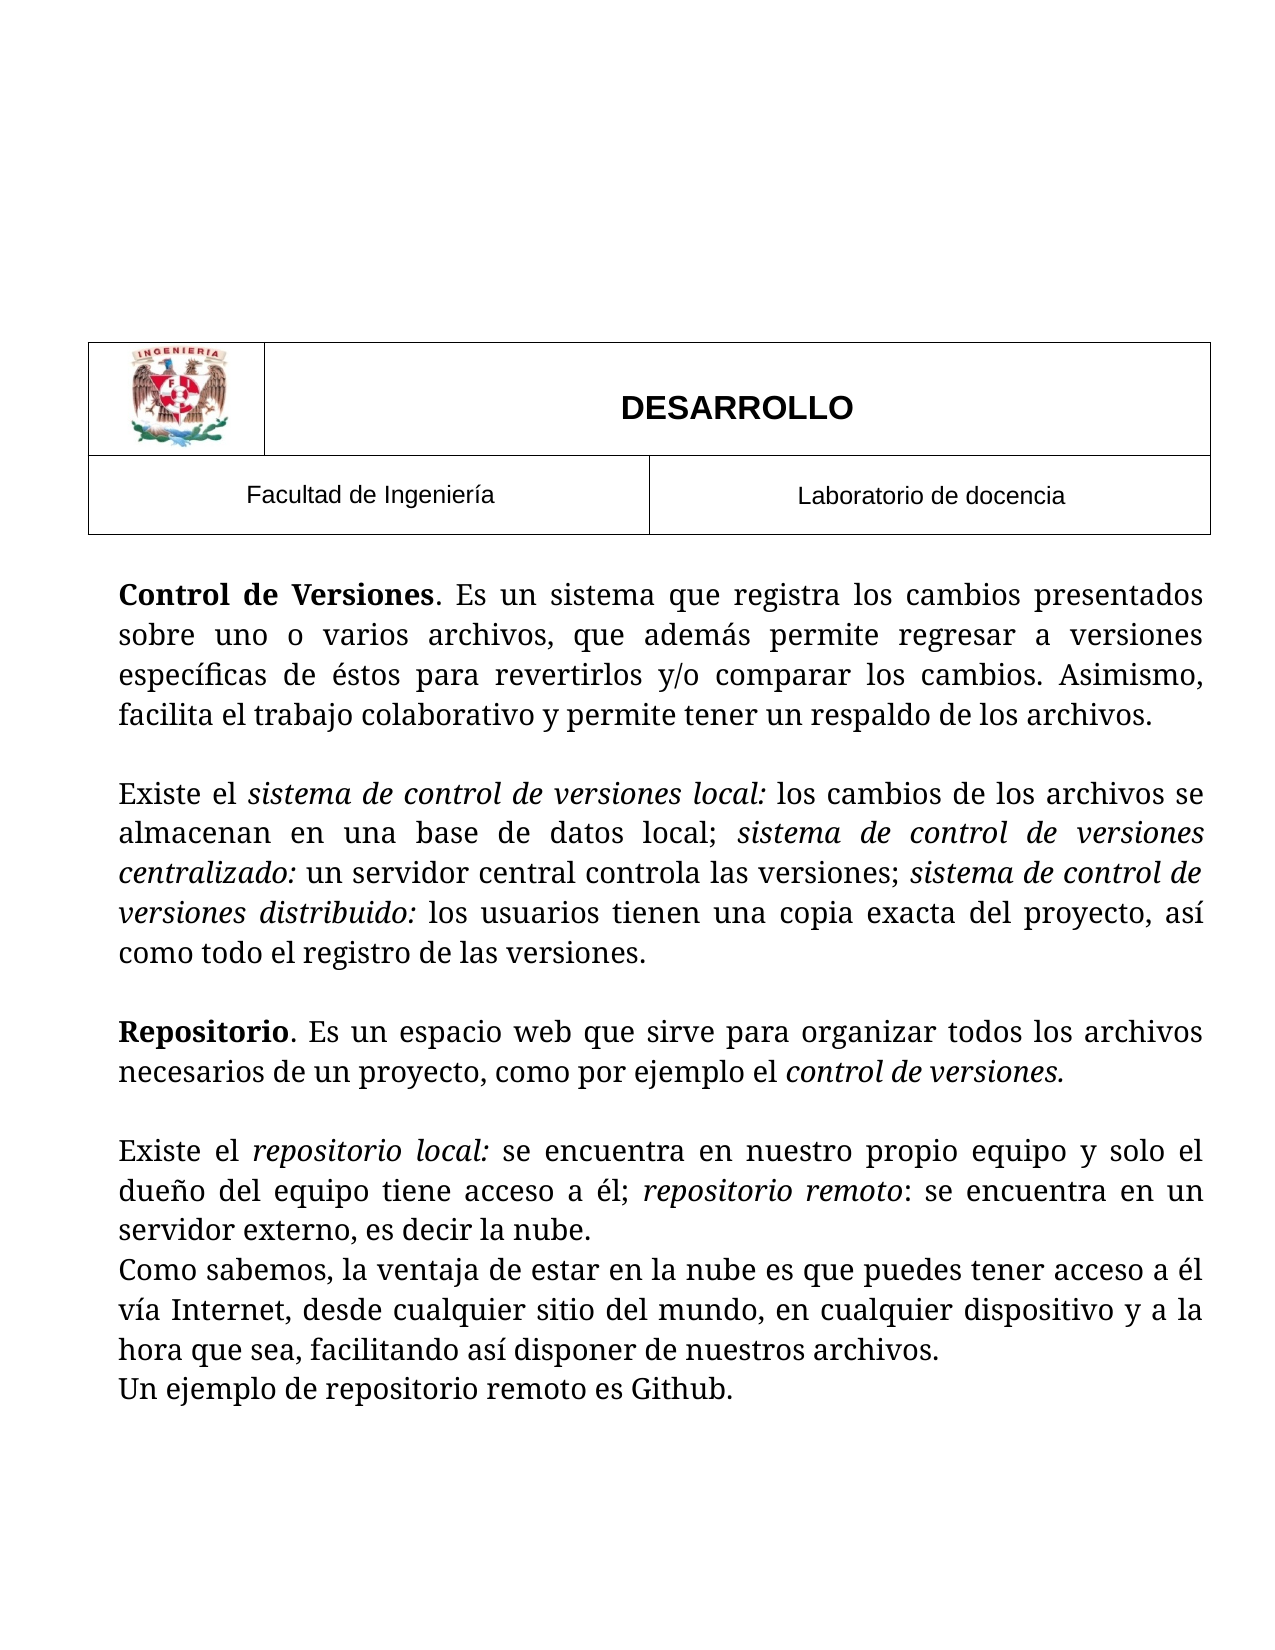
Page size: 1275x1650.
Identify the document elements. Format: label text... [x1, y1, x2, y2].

table_header DESARROLLO [1140, 343, 1210, 455]
text Como sabemos, la ventaja de estar en la nube es que puedes tener acceso a él vía Internet, desde cualquier sitio del mundo, en cualquier dispositivo y a la hora que sea, facilitando así disponer de nuestros archivos. [421, 1249, 511, 1312]
table_header [259, 343, 264, 362]
text Existe el repositorio local: se encuentra en nuestro propio equipo y solo el dueño del equipo tiene acceso a él; repositorio remoto: se encuentra en un servidor externo, es decir la nube. [237, 1133, 319, 1249]
text Como sabemos, la ventaja de estar en la nube es que puedes tener acceso a él vía Internet, desde cualquier sitio del mundo, en cualquier dispositivo y a la hora que sea, facilitando así disponer de nuestros archivos. [948, 1304, 1098, 1368]
table_header [242, 444, 264, 455]
text Un ejemplo de repositorio remoto es Github. [118, 1368, 254, 1408]
text Existe el sistema de control de versiones local: los cambios de los archivos se almacenan en una base de datos local; sistema de control de versiones centralizado: un servidor central controla las versiones; sistema de control de versiones distribuido: los usuarios tienen una copia exacta del proyecto, así como todo el registro de las versiones. [533, 910, 648, 972]
text Como sabemos, la ventaja de estar en la nube es que puedes tener acceso a él vía Internet, desde cualquier sitio del mundo, en cualquier dispositivo y a la hora que sea, facilitando así disponer de nuestros archivos. [627, 1249, 781, 1351]
table_cell Laboratorio de docencia [828, 456, 973, 534]
text Control de Versiones. Es un sistema que registra los cambios presentados sobre uno o varios archivos, que además permite regresar a versiones específicas de éstos para revertirlos y/o comparar los cambios. Asimismo, facilita el trabajo colaborativo y permite tener un respaldo de los archivos. [569, 575, 753, 688]
text Repositorio. Es un espacio web que sirve para organizar todos los archivos necesarios de un proyecto, como por ejemplo el control de versiones. [190, 1011, 622, 1091]
table_header [231, 343, 264, 448]
text Existe el repositorio local: se encuentra en nuestro propio equipo y solo el dueño del equipo tiene acceso a él; repositorio remoto: se encuentra en un servidor externo, es decir la nube. [1033, 1130, 1136, 1197]
text Existe el repositorio local: se encuentra en nuestro propio equipo y solo el dueño del equipo tiene acceso a él; repositorio remoto: se encuentra en un servidor externo, es decir la nube. [807, 1163, 901, 1249]
text Un ejemplo de repositorio remoto es Github. [443, 1368, 563, 1408]
text Un ejemplo de repositorio remoto es Github. [939, 1368, 1205, 1408]
table_header DESARROLLO [767, 400, 781, 416]
table_cell Laboratorio de docencia [768, 456, 807, 529]
text Existe el sistema de control de versiones local: los cambios de los archivos se almacenan en una base de datos local; sistema de control de versiones centralizado: un servidor central controla las versiones; sistema de control de versiones distribuido: los usuarios tienen una copia exacta del proyecto, así como todo el registro de las versiones. [717, 799, 858, 919]
text Como sabemos, la ventaja de estar en la nube es que puedes tener acceso a él vía Internet, desde cualquier sitio del mundo, en cualquier dispositivo y a la hora que sea, facilitando así disponer de nuestros archivos. [118, 1249, 282, 1368]
text Existe el repositorio local: se encuentra en nuestro propio equipo y solo el dueño del equipo tiene acceso a él; repositorio remoto: se encuentra en un servidor externo, es decir la nube. [1029, 1130, 1205, 1249]
text Existe el repositorio local: se encuentra en nuestro propio equipo y solo el dueño del equipo tiene acceso a él; repositorio remoto: se encuentra en un servidor externo, es decir la nube. [571, 1188, 640, 1249]
text Existe el repositorio local: se encuentra en nuestro propio equipo y solo el dueño del equipo tiene acceso a él; repositorio remoto: se encuentra en un servidor externo, es decir la nube. [507, 1171, 580, 1235]
text Como sabemos, la ventaja de estar en la nube es que puedes tener acceso a él vía Internet, desde cualquier sitio del mundo, en cualquier dispositivo y a la hora que sea, facilitando así disponer de nuestros archivos. [832, 1312, 952, 1368]
text Existe el repositorio local: se encuentra en nuestro propio equipo y solo el dueño del equipo tiene acceso a él; repositorio remoto: se encuentra en un servidor externo, es decir la nube. [336, 1193, 443, 1249]
table_cell Facultad de Ingeniería [89, 456, 276, 534]
text Repositorio. Es un espacio web que sirve para organizar todos los archivos necesarios de un proyecto, como por ejemplo el control de versiones. [674, 1011, 725, 1068]
table_header [89, 343, 190, 455]
text Existe el repositorio local: se encuentra en nuestro propio equipo y solo el dueño del equipo tiene acceso a él; repositorio remoto: se encuentra en un servidor externo, es decir la nube. [388, 1137, 486, 1249]
table_header DESARROLLO [815, 426, 845, 455]
table_cell Facultad de Ingeniería [584, 456, 649, 534]
text Como sabemos, la ventaja de estar en la nube es que puedes tener acceso a él vía Internet, desde cualquier sitio del mundo, en cualquier dispositivo y a la hora que sea, facilitando así disponer de nuestros archivos. [280, 1249, 426, 1368]
table_header DESARROLLO [772, 343, 1183, 455]
text Existe el sistema de control de versiones local: los cambios de los archivos se almacenan en una base de datos local; sistema de control de versiones centralizado: un servidor central controla las versiones; sistema de control de versiones distribuido: los usuarios tienen una copia exacta del proyecto, así como todo el registro de las versiones. [1140, 773, 1205, 972]
text Existe el repositorio local: se encuentra en nuestro propio equipo y solo el dueño del equipo tiene acceso a él; repositorio remoto: se encuentra en un servidor externo, es decir la nube. [926, 1171, 1033, 1249]
table_header DESARROLLO [265, 349, 1046, 455]
text Existe el sistema de control de versiones local: los cambios de los archivos se almacenan en una base de datos local; sistema de control de versiones centralizado: un servidor central controla las versiones; sistema de control de versiones distribuido: los usuarios tienen una copia exacta del proyecto, así como todo el registro de las versiones. [785, 773, 1127, 972]
text Control de Versiones. Es un sistema que registra los cambios presentados sobre uno o varios archivos, que además permite regresar a versiones específicas de éstos para revertirlos y/o comparar los cambios. Asimismo, facilita el trabajo colaborativo y permite tener un respaldo de los archivos. [118, 575, 384, 733]
table_cell Laboratorio de docencia [1106, 456, 1210, 534]
text Un ejemplo de repositorio remoto es Github. [259, 1377, 447, 1408]
table_header DESARROLLO [1063, 343, 1098, 384]
text Como sabemos, la ventaja de estar en la nube es que puedes tener acceso a él vía Internet, desde cualquier sitio del mundo, en cualquier dispositivo y a la hora que sea, facilitando así disponer de nuestros archivos. [948, 1249, 1205, 1368]
text Un ejemplo de repositorio remoto es Github. [781, 1368, 952, 1408]
text Existe el sistema de control de versiones local: los cambios de los archivos se almacenan en una base de datos local; sistema de control de versiones centralizado: un servidor central controla las versiones; sistema de control de versiones distribuido: los usuarios tienen una copia exacta del proyecto, así como todo el registro de las versiones. [751, 869, 856, 972]
table_cell Laboratorio de docencia [650, 456, 755, 534]
text Existe el sistema de control de versiones local: los cambios de los archivos se almacenan en una base de datos local; sistema de control de versiones centralizado: un servidor central controla las versiones; sistema de control de versiones distribuido: los usuarios tienen una copia exacta del proyecto, así como todo el registro de las versiones. [220, 773, 481, 972]
table_header DESARROLLO [777, 419, 802, 455]
text Como sabemos, la ventaja de estar en la nube es que puedes tener acceso a él vía Internet, desde cualquier sitio del mundo, en cualquier dispositivo y a la hora que sea, facilitando así disponer de nuestros archivos. [777, 1249, 866, 1347]
text Un ejemplo de repositorio remoto es Github. [1008, 1368, 1093, 1385]
table_header [216, 450, 229, 455]
text Un ejemplo de repositorio remoto es Github. [580, 1368, 605, 1408]
text Control de Versiones. Es un sistema que registra los cambios presentados sobre uno o varios archivos, que además permite regresar a versiones específicas de éstos para revertirlos y/o comparar los cambios. Asimismo, facilita el trabajo colaborativo y permite tener un respaldo de los archivos. [468, 632, 569, 733]
table_header DESARROLLO [265, 343, 545, 426]
text Existe el repositorio local: se encuentra en nuestro propio equipo y solo el dueño del equipo tiene acceso a él; repositorio remoto: se encuentra en un servidor externo, es decir la nube. [118, 1130, 267, 1249]
text Existe el repositorio local: se encuentra en nuestro propio equipo y solo el dueño del equipo tiene acceso a él; repositorio remoto: se encuentra en un servidor externo, es decir la nube. [451, 1130, 1063, 1249]
text Control de Versiones. Es un sistema que registra los cambios presentados sobre uno o varios archivos, que además permite regresar a versiones específicas de éstos para revertirlos y/o comparar los cambios. Asimismo, facilita el trabajo colaborativo y permite tener un respaldo de los archivos. [554, 589, 644, 713]
text Existe el sistema de control de versiones local: los cambios de los archivos se almacenan en una base de datos local; sistema de control de versiones centralizado: un servidor central controla las versiones; sistema de control de versiones distribuido: los usuarios tienen una copia exacta del proyecto, así como todo el registro de las versiones. [118, 773, 156, 972]
text Control de Versiones. Es un sistema que registra los cambios presentados sobre uno o varios archivos, que además permite regresar a versiones específicas de éstos para revertirlos y/o comparar los cambios. Asimismo, facilita el trabajo colaborativo y permite tener un respaldo de los archivos. [935, 575, 1205, 733]
table_cell Facultad de Ingeniería [327, 456, 511, 534]
text Un ejemplo de repositorio remoto es Github. [691, 1368, 772, 1408]
text Repositorio. Es un espacio web que sirve para organizar todos los archivos necesarios de un proyecto, como por ejemplo el control de versiones. [704, 1011, 1205, 1091]
text Como sabemos, la ventaja de estar en la nube es que puedes tener acceso a él vía Internet, desde cualquier sitio del mundo, en cualquier dispositivo y a la hora que sea, facilitando así disponer de nuestros archivos. [439, 1317, 550, 1368]
text Repositorio. Es un espacio web que sirve para organizar todos los archivos necesarios de un proyecto, como por ejemplo el control de versiones. [118, 1011, 177, 1091]
table_cell Facultad de Ingeniería [515, 456, 584, 534]
